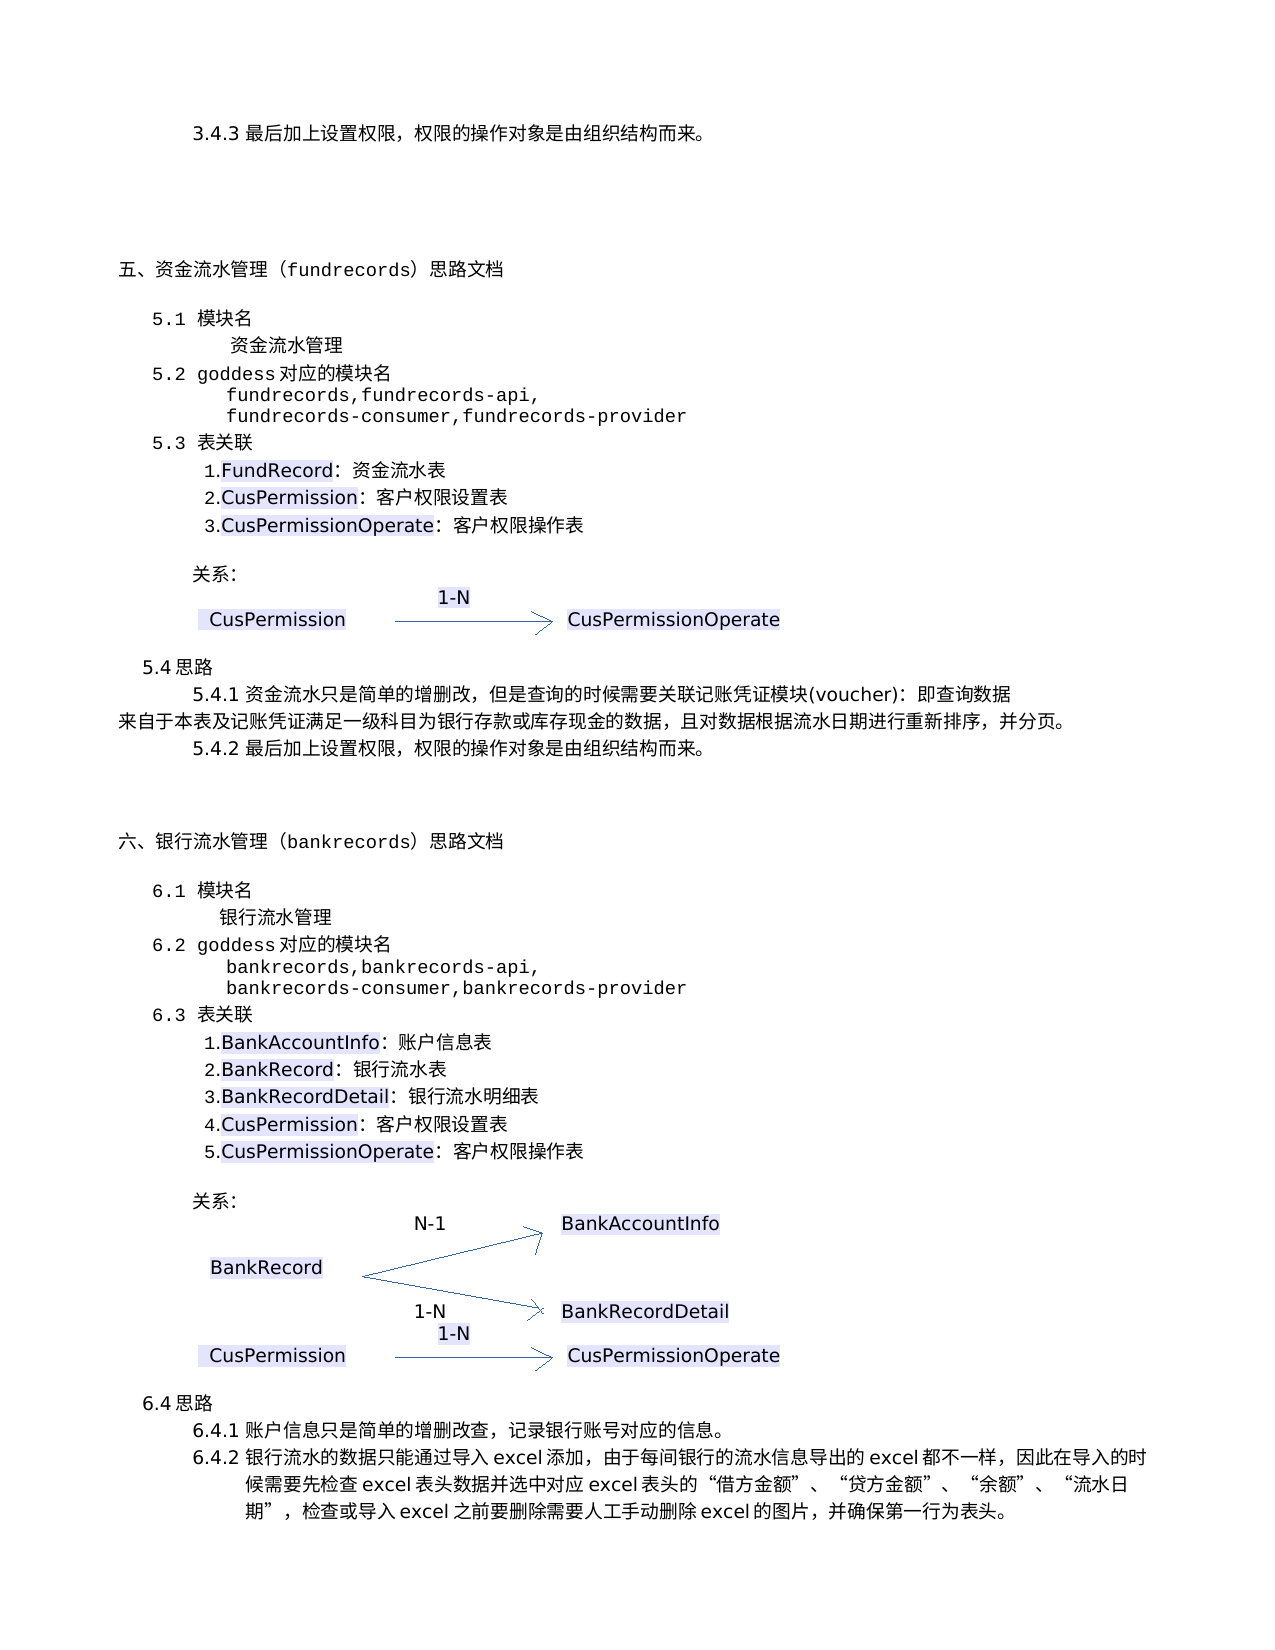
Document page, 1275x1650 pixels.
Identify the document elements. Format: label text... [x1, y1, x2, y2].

text 5.4.2 最后加上设置权限，权限的操作对象是由组织结构而来。 [118, 734, 1157, 761]
text 3.BankRecordDetail：银行流水明细表 [118, 1082, 1157, 1109]
text 3.CusPermissionOperate：客户权限操作表 [118, 510, 1157, 538]
text 5.2 goddess对应的模块名 [118, 358, 1157, 386]
text fundrecords,fundrecords-api, [118, 386, 1157, 407]
text 6.4.1 账户信息只是简单的增删改查，记录银行账号对应的信息。 [118, 1416, 1157, 1443]
text 1-N BankRecordDetail [118, 1301, 1157, 1323]
text 1.BankAccountInfo：账户信息表 [118, 1027, 1157, 1055]
text 5.3 表关联 [118, 428, 1157, 455]
text 2.CusPermission：客户权限设置表 [118, 483, 1157, 510]
text 4.CusPermission：客户权限设置表 [118, 1109, 1157, 1137]
text CusPermission CusPermissionOperate [118, 1345, 1157, 1367]
text fundrecords-consumer,fundrecords-provider [118, 407, 1157, 428]
text 6.2 goddess对应的模块名 [118, 930, 1157, 957]
text 6.4.2 银行流水的数据只能通过导入excel添加，由于每间银行的流水信息导出的excel都不一样，因此在导入的时 候需要先检查excel表头数据并选中对应 excel表头的“借方金额”、“贷方金额”、“余额”、“流水日 期”，检查或导入excel之前要删除需要人工手动删除excel的图片，并确保第一行为表头。 [118, 1443, 1157, 1524]
text 6.1 模块名 [118, 875, 1157, 903]
text 关系： [118, 559, 1157, 587]
text 5.4.1 资金流水只是简单的增删改，但是查询的时候需要关联记账凭证模块(voucher)：即查询数据 [118, 679, 1157, 707]
text 六、银行流水管理（bankrecords）思路文档 [118, 827, 1157, 854]
text 1-N [118, 1323, 1157, 1345]
text 6.3 表关联 [118, 1000, 1157, 1027]
text N-1 BankAccountInfo [118, 1213, 1157, 1235]
text 6.4思路 [118, 1388, 1157, 1416]
text 3.4.3 最后加上设置权限，权限的操作对象是由组织结构而来。 [118, 118, 1157, 145]
text 关系： [118, 1186, 1157, 1213]
text 1.FundRecord：资金流水表 [118, 455, 1157, 483]
text 五、资金流水管理（fundrecords）思路文档 [118, 255, 1157, 282]
text bankrecords,bankrecords-api, [118, 957, 1157, 979]
text 5.4思路 [118, 652, 1157, 679]
text 5.1 模块名 [118, 303, 1157, 331]
text 来自于本表及记账凭证满足一级科目为银行存款或库存现金的数据，且对数据根据流水日期进行重新排序，并分页。 [118, 707, 1157, 734]
text 5.CusPermissionOperate：客户权限操作表 [118, 1137, 1157, 1164]
text 资金流水管理 [118, 331, 1157, 358]
text bankrecords-consumer,bankrecords-provider [118, 979, 1157, 1000]
text 银行流水管理 [118, 903, 1157, 930]
text CusPermission CusPermissionOperate [118, 608, 1157, 630]
text 1-N [118, 587, 1157, 608]
text BankRecord [118, 1257, 1157, 1279]
text 2.BankRecord：银行流水表 [118, 1055, 1157, 1082]
